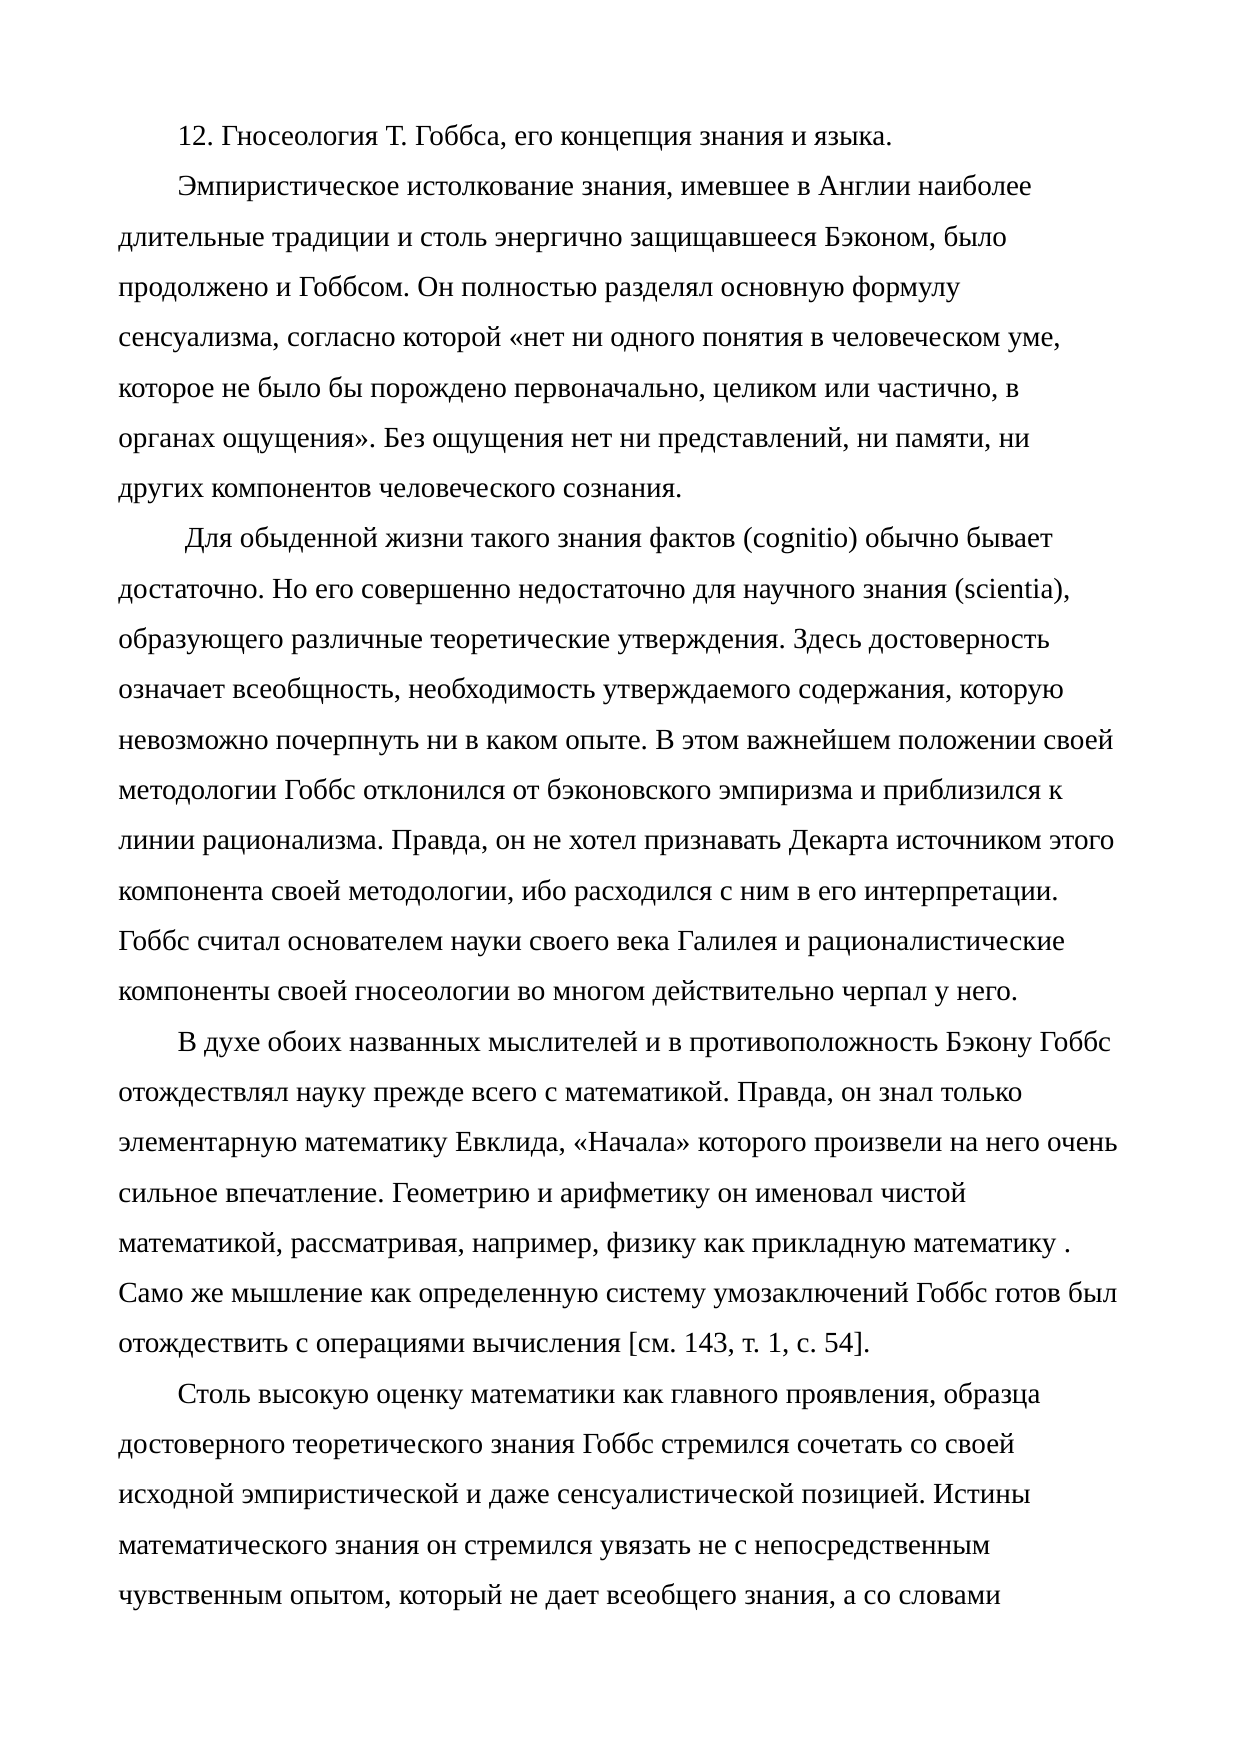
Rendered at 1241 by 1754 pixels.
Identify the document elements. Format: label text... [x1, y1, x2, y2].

text Для обыденной жизни такого знания фактов (cognitio) обычно бывает достаточно. Но его совершенно недостаточно для научного знания (scientia), образующего различные теоретические утверждения. Здесь достоверность означает всеобщность, необходимость утверждаемого содержания, которую невозможно почерпнуть ни в каком опыте. В этом важнейшем положении своей методологии Гоббс отклонился от бэконовского эмпиризма и приблизился к линии рационализма. Правда, он не хотел признавать Декарта источником этого компонента своей методологии, ибо расходился с ним в его интерпретации. Гоббс считал основателем науки своего века Галилея и рационалистические компоненты своей гносеологии во многом действительно черпал у него. [118, 521, 1122, 1007]
text В духе обоих названных мыслителей и в противоположность Бэкону Гоббс отождествлял науку прежде всего с математикой. Правда, он знал только элементарную математику Евклида, «Начала» которого произвели на него очень сильное впечатление. Геометрию и арифметику он именовал чистой математикой, рассматривая, например, физику как прикладную математику . Само же мышление как определенную систему умозаключений Гоббс готов был отождествить с операциями вычисления [см. 143, т. 1, с. 54]. [118, 1024, 1122, 1359]
text Столь высокую оценку математики как главного проявления, образца достоверного теоретического знания Гоббс стремился сочетать со своей исходной эмпиристической и даже сенсуалистической позицией. Истины математического знания он стремился увязать не с непосредственным чувственным опытом, который не дает всеобщего знания, а со словами [118, 1376, 1122, 1611]
text 12. Гносеология Т. Гоббса, его концепция знания и языка. [118, 118, 1122, 152]
text Эмпиристическое истолкование знания, имевшее в Англии наиболее длительные традиции и столь энергично защищавшееся Бэконом, было продолжено и Гоббсом. Он полностью разделял основную формулу сенсуализма, согласно которой «нет ни одного понятия в человеческом уме, которое не было бы порождено первоначально, целиком или частично, в органах ощущения». Без ощущения нет ни представлений, ни памяти, ни других компонентов человеческого сознания. [118, 168, 1122, 504]
